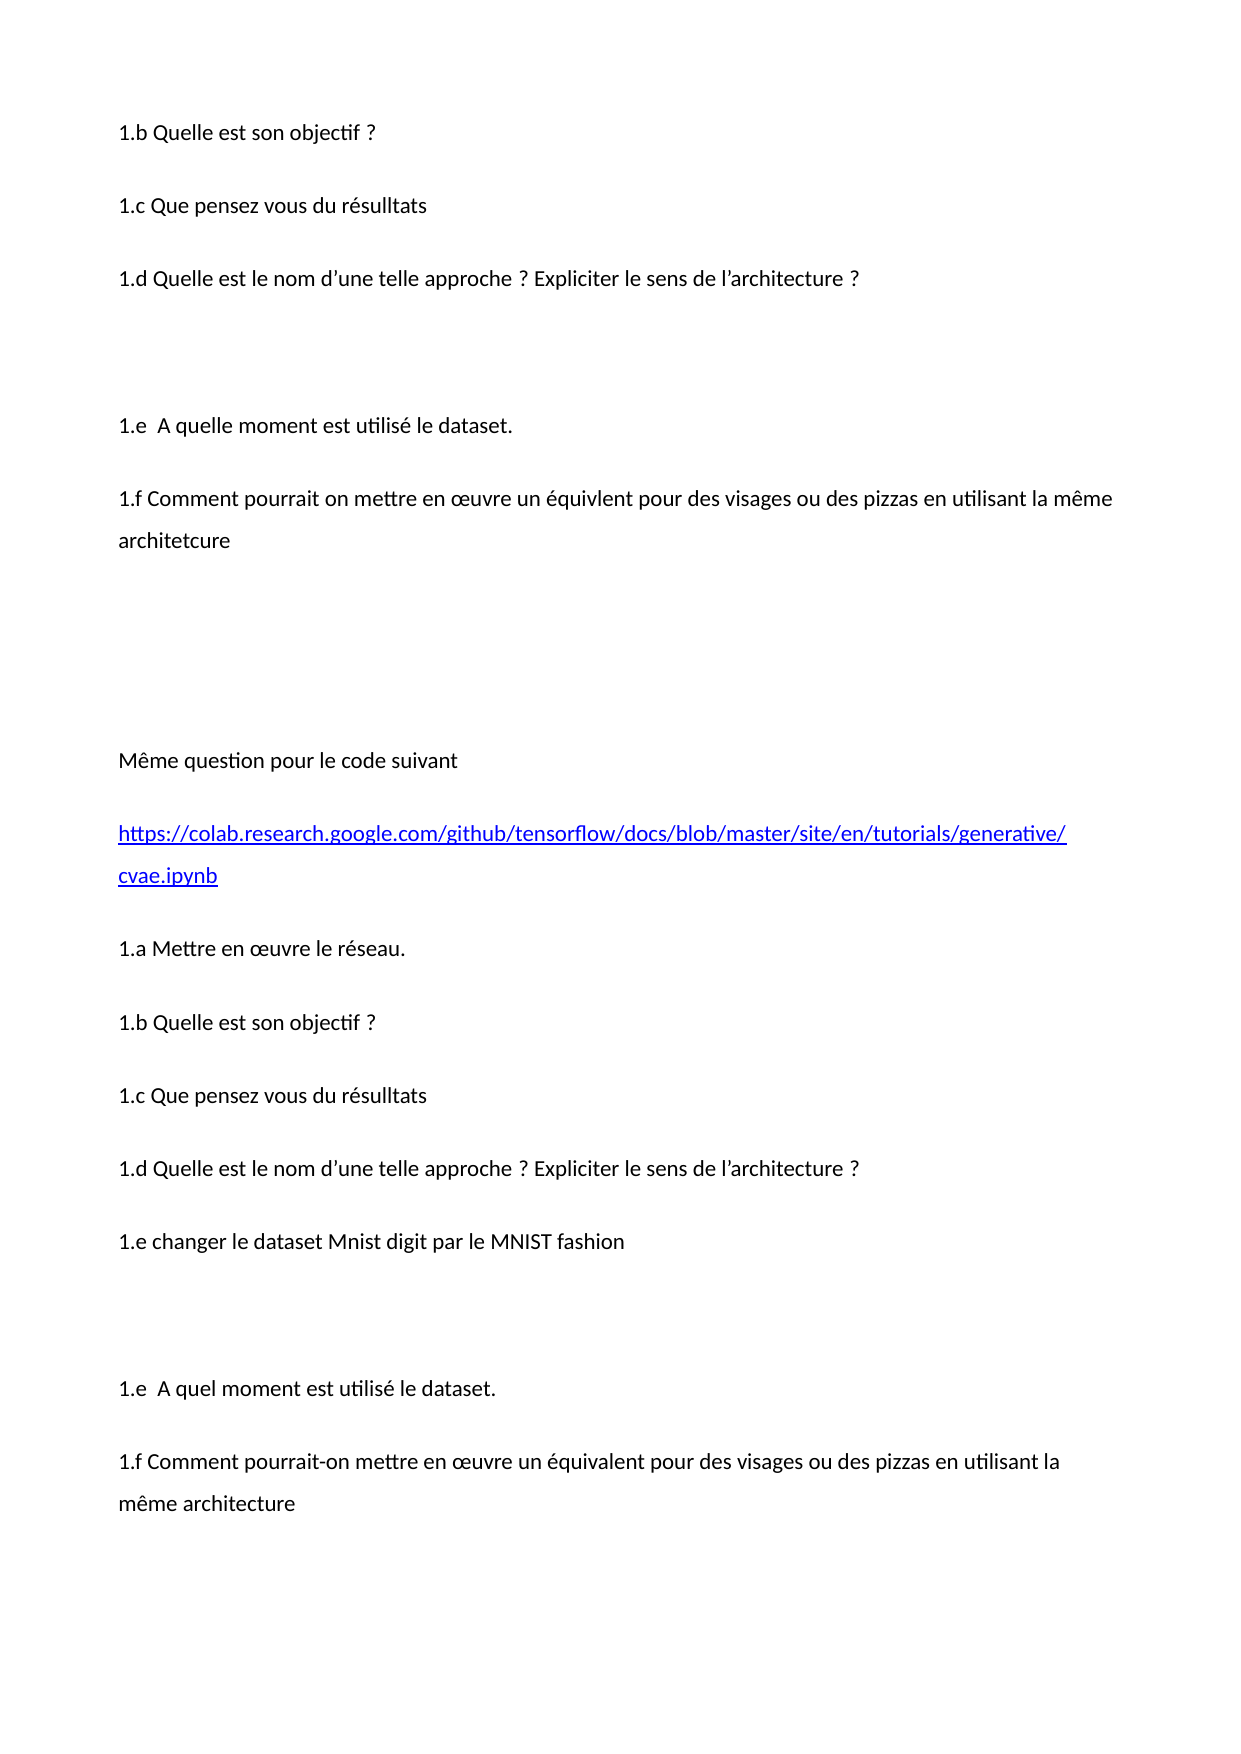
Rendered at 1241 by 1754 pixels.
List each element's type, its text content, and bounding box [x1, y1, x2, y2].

text 1.e changer le dataset Mnist digit par le MNIST fashion [118, 1227, 1122, 1255]
text 1.a Mettre en œuvre le réseau. [118, 934, 1122, 962]
text 1.f Comment pourrait-on mettre en œuvre un équivalent pour des visages ou des pizzas en utilisant la même architecture [118, 1447, 1122, 1517]
text 1.d Quelle est le nom d’une telle approche ? Expliciter le sens de l’architecture ? [118, 1154, 1122, 1182]
text 1.e A quelle moment est utilisé le dataset. [118, 411, 1122, 439]
text Même question pour le code suivant [118, 746, 1122, 774]
text 1.c Que pensez vous du résulltats [118, 1081, 1122, 1109]
text 1.e A quel moment est utilisé le dataset. [118, 1374, 1122, 1402]
text 1.b Quelle est son objectif ? [118, 118, 1122, 146]
text 1.d Quelle est le nom d’une telle approche ? Expliciter le sens de l’architecture ? [118, 264, 1122, 293]
text https://colab.research.google.com/github/tensorflow/docs/blob/master/site/en/tutorials/generative/cvae.ipynb [118, 819, 1122, 889]
text 1.c Que pensez vous du résulltats [118, 191, 1122, 219]
text 1.b Quelle est son objectif ? [118, 1008, 1122, 1036]
text 1.f Comment pourrait on mettre en œuvre un équivlent pour des visages ou des pizzas en utilisant la même architetcure [118, 484, 1122, 554]
